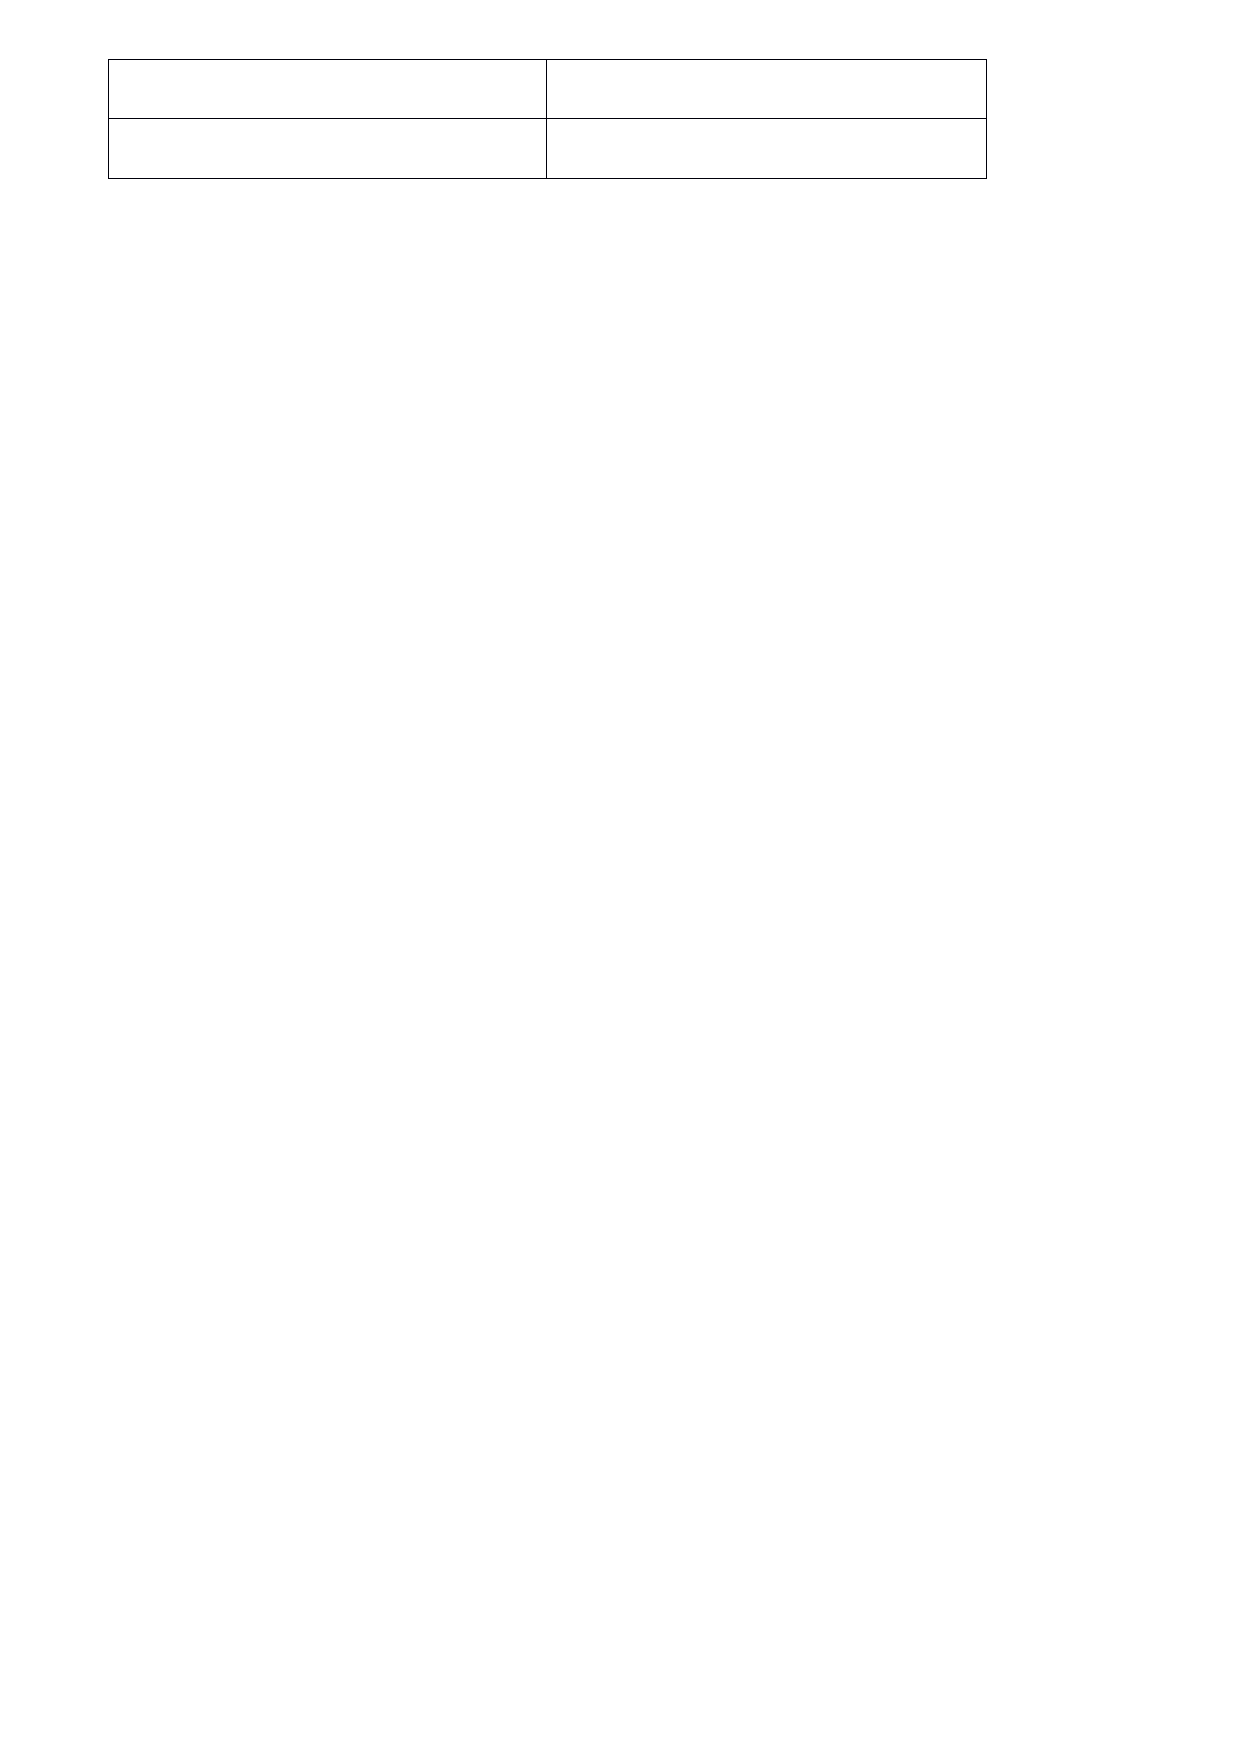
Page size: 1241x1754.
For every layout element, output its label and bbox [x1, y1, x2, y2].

table_cell [547, 60, 986, 118]
table_cell [109, 119, 546, 178]
table_cell [547, 119, 986, 178]
table_cell [109, 60, 546, 118]
